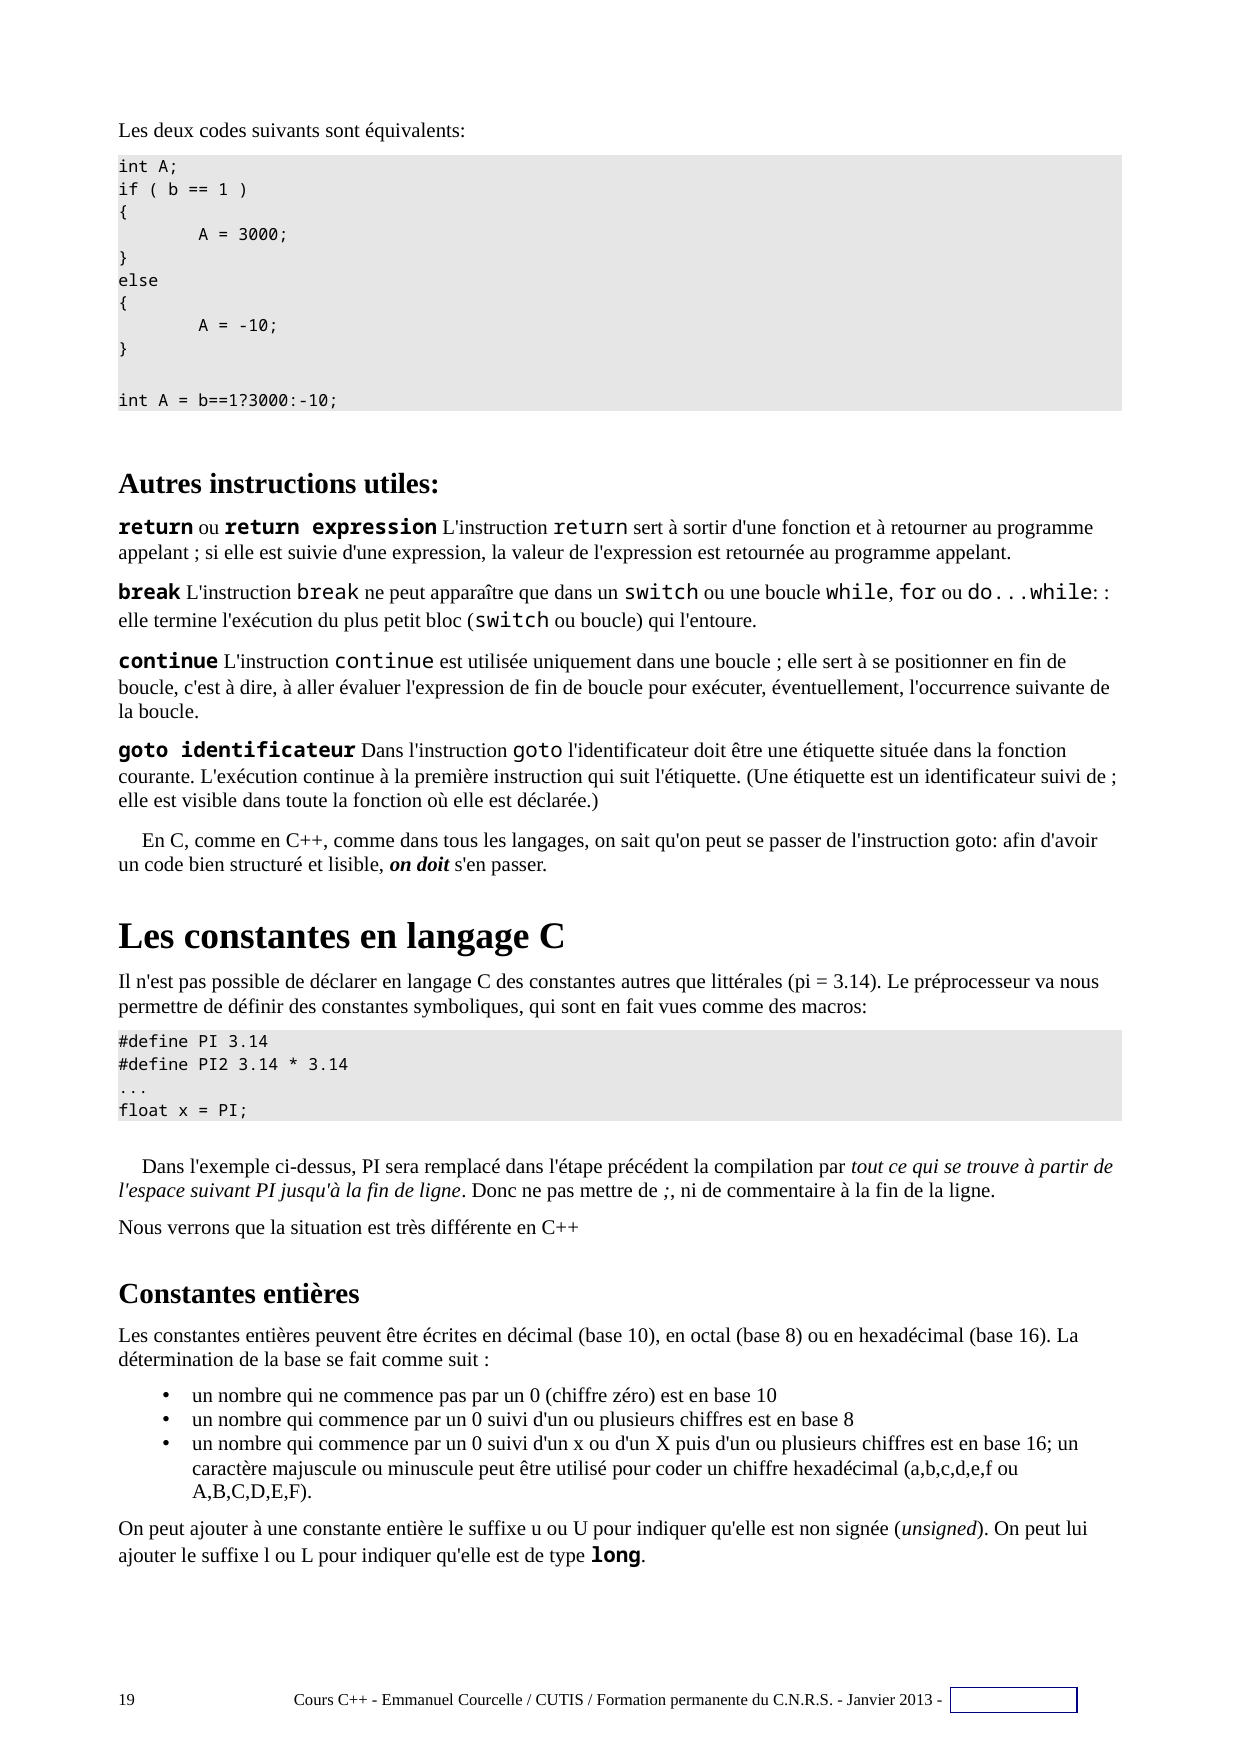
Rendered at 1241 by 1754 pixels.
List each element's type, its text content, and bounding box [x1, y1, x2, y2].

text float x = PI; [118, 1098, 1122, 1121]
text } [118, 246, 1122, 268]
text goto identificateur Dans l'instruction goto l'identificateur doit être une étiquette située dans la fonction courante. L'exécution continue à la première instruction qui suit l'étiquette. (Une étiquette est un identificateur suivi de ; elle est visible dans toute la fonction où elle est déclarée.) [118, 735, 1122, 812]
text { [118, 200, 1122, 223]
text continue L'instruction continue est utilisée uniquement dans une boucle ; elle sert à se positionner en fin de boucle, c'est à dire, à aller évaluer l'expression de fin de boucle pour exécuter, éventuellement, l'occurrence suivante de la boucle. [118, 646, 1122, 723]
text #define PI 3.14 [118, 1030, 1122, 1053]
subtitle Constantes entières [118, 1277, 1122, 1310]
text On peut ajouter à une constante entière le suffixe u ou U pour indiquer qu'elle est non signée (unsigned). On peut lui ajouter le suffixe l ou L pour indiquer qu'elle est de type long. [118, 1516, 1122, 1568]
text Les deux codes suivants sont équivalents: [118, 118, 1122, 142]
text { [118, 291, 1122, 314]
text #define PI2 3.14 * 3.14 [118, 1053, 1122, 1076]
text En C, comme en C++, comme dans tous les langages, on sait qu'on peut se passer de l'instruction goto: afin d'avoir un code bien structuré et lisible, on doit s'en passer. [118, 824, 1122, 876]
list un nombre qui ne commence pas par un 0 (chiffre zéro) est en base 10 [162, 1383, 1122, 1407]
text return ou return expression L'instruction return sert à sortir d'une fonction et à retourner au programme appelant ; si elle est suivie d'une expression, la valeur de l'expression est retournée au programme appelant. [118, 512, 1122, 564]
text break L'instruction break ne peut apparaître que dans un switch ou une boucle while, for ou do...while: : elle termine l'exécution du plus petit bloc (switch ou boucle) qui l'entoure. [118, 577, 1122, 634]
subtitle Les constantes en langage C [118, 914, 1122, 957]
list un nombre qui commence par un 0 suivi d'un x ou d'un X puis d'un ou plusieurs chiffres est en base 16; un caractère majuscule ou minuscule peut être utilisé pour coder un chiffre hexadécimal (a,b,c,d,e,f ou A,B,C,D,E,F). [162, 1431, 1122, 1503]
text A = 3000; [118, 223, 1122, 246]
text Les constantes entières peuvent être écrites en décimal (base 10), en octal (base 8) ou en hexadécimal (base 16). La détermination de la base se fait comme suit : [118, 1323, 1122, 1371]
text int A; [118, 155, 1122, 177]
text } [118, 336, 1122, 359]
list un nombre qui commence par un 0 suivi d'un ou plusieurs chiffres est en base 8 [162, 1407, 1122, 1431]
text int A = b==1?3000:-10; [118, 388, 1122, 411]
text Dans l'exemple ci-dessus, PI sera remplacé dans l'étape précédent la compilation par tout ce qui se trouve à partir de l'espace suivant PI jusqu'à la fin de ligne. Donc ne pas mettre de ;, ni de commentaire à la fin de la ligne. [118, 1150, 1122, 1202]
text Il n'est pas possible de déclarer en langage C des constantes autres que littérales (pi = 3.14). Le préprocesseur va nous permettre de définir des constantes symboliques, qui sont en fait vues comme des macros: [118, 969, 1122, 1018]
subtitle Autres instructions utiles: [118, 466, 1122, 499]
text A = -10; [118, 314, 1122, 336]
text if ( b == 1 ) [118, 177, 1122, 200]
text Nous verrons que la situation est très différente en C++ [118, 1215, 1122, 1239]
text else [118, 268, 1122, 291]
text ... [118, 1076, 1122, 1098]
